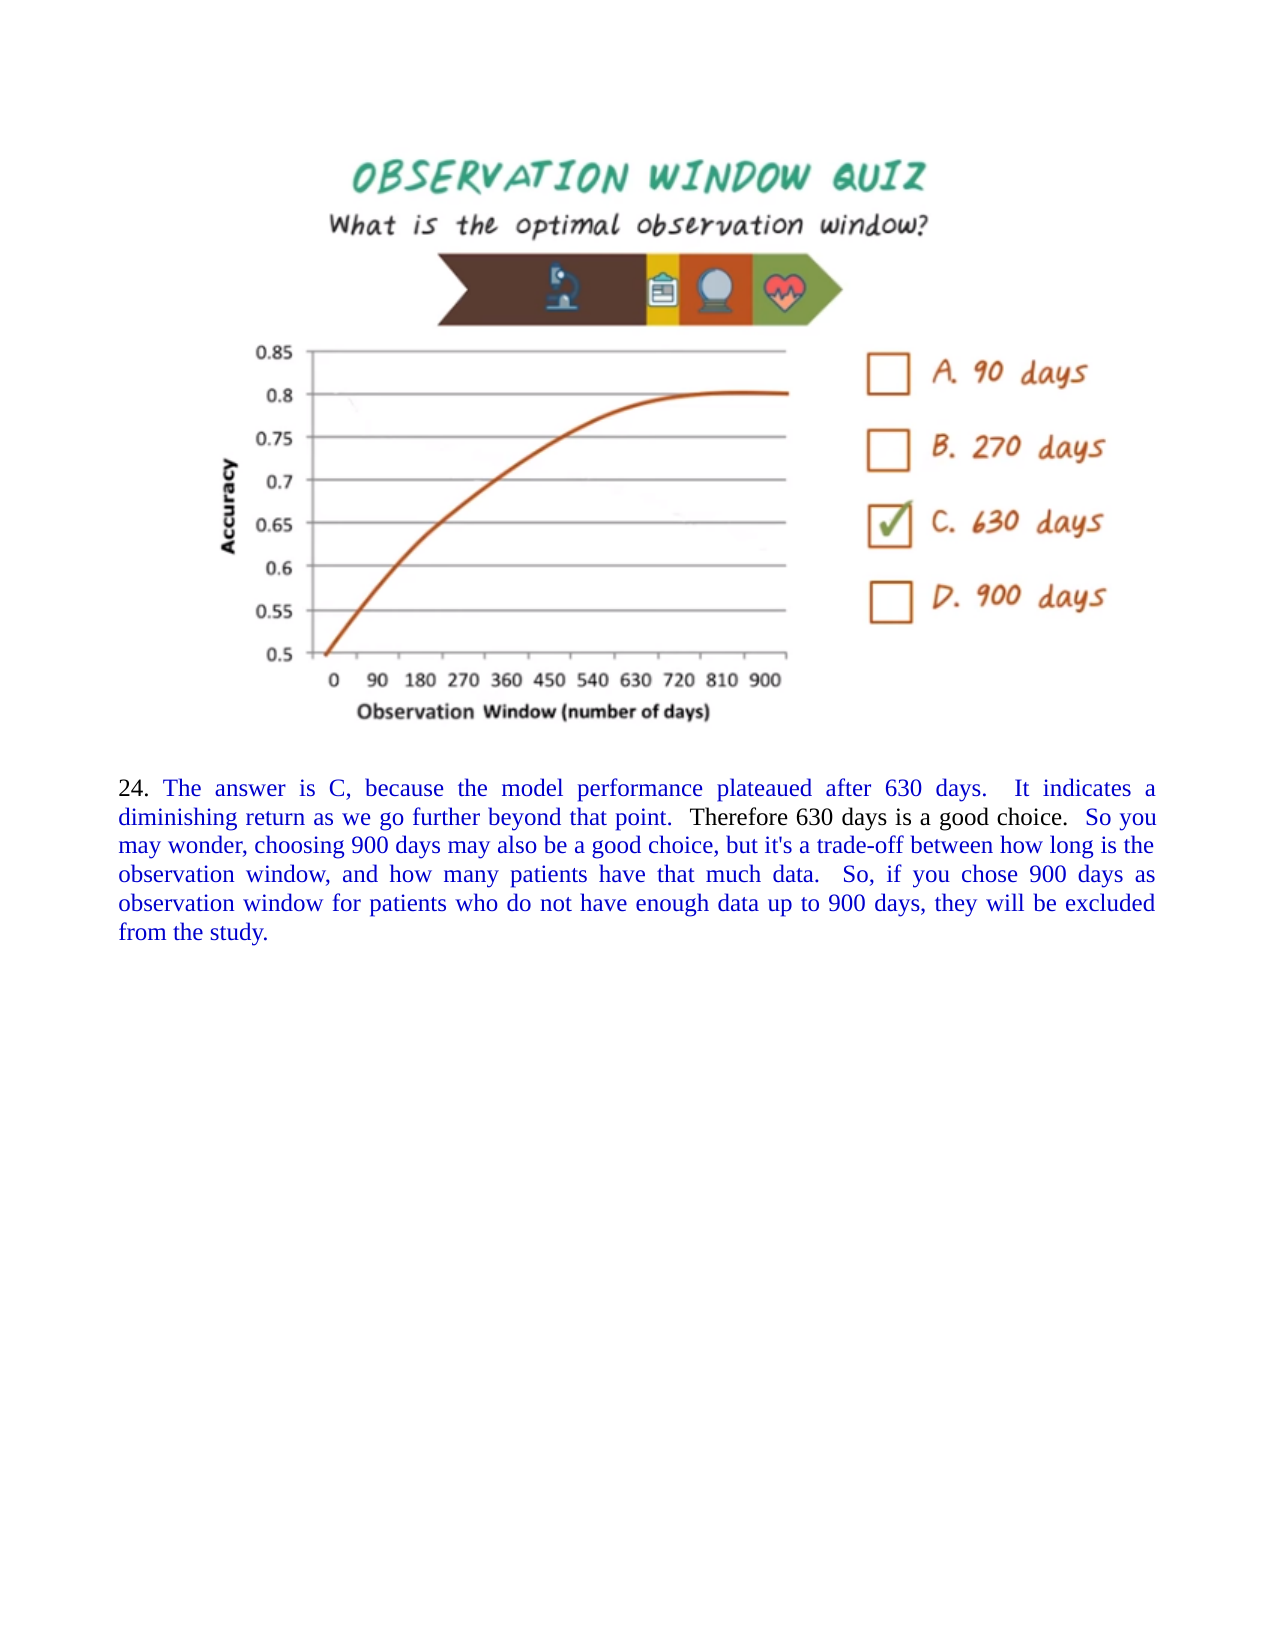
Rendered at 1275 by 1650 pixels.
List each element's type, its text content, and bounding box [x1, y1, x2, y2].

text 24. The answer is C, because the model performance plateaued after 630 days. It indicates a diminishing return as we go further beyond that point. Therefore 630 days is a good choice. So you may wonder, choosing 900 days may also be a good choice, but it's a trade-off between how long is the observation window, and how many patients have that much data. So, if you chose 900 days as observation window for patients who do not have enough data up to 900 days, they will be excluded from the study. [118, 773, 1157, 946]
picture [118, 146, 1157, 745]
